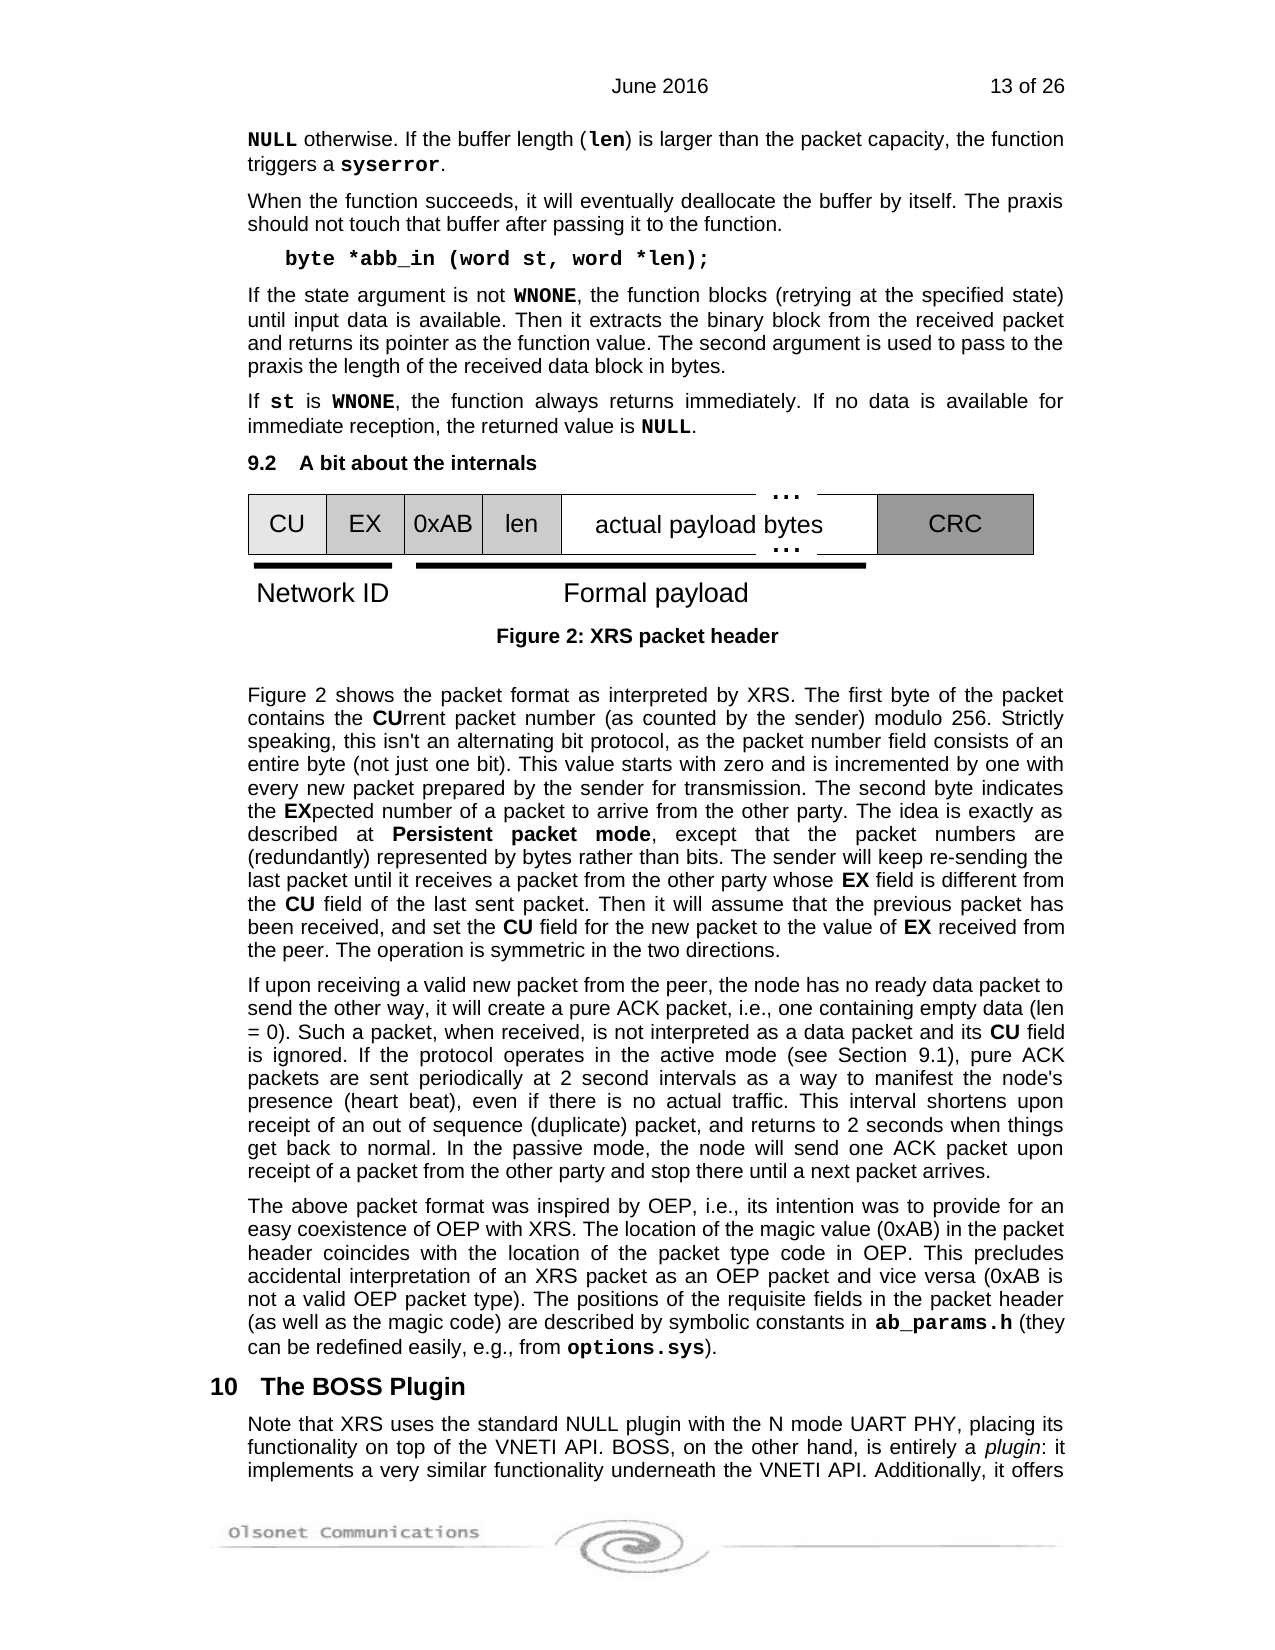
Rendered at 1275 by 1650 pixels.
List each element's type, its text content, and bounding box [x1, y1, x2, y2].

subtitle A bit about the internals [247, 452, 1065, 475]
text The above packet format was inspired by OEP, i.e., its intention was to provide for an easy coexistence of OEP with XRS. The location of the magic value (0xAB) in the packet header coincides with the location of the packet type code in OEP. This precludes accidental interpretation of an XRS packet as an OEP packet and vice versa (0xAB is not a valid OEP packet type). The positions of the requisite fields in the packet header (as well as the magic code) are described by symbolic constants in ab_params.h (they can be redefined easily, e.g., from options.sys). [247, 1194, 1065, 1361]
text Figure 2 shows the packet format as interpreted by XRS. The first byte of the packet contains the CUrrent packet number (as counted by the sender) modulo 256. Strictly speaking, this isn't an alternating bit protocol, as the packet number field consists of an entire byte (not just one bit). This value starts with zero and is incremented by one with every new packet prepared by the sender for transmission. The second byte indicates the EXpected number of a packet to arrive from the other party. The idea is exactly as described at Persistent packet mode, except that the packet numbers are (redundantly) represented by bytes rather than bits. The sender will keep re-sending the last packet until it receives a packet from the other party whose EX field is different from the CU field of the last sent packet. Then it will assume that the previous packet has been received, and set the CU field for the new packet to the value of EX received from the peer. The operation is symmetric in the two directions. [247, 683, 1065, 962]
text Note that XRS uses the standard NULL plugin with the N mode UART PHY, placing its functionality on top of the VNETI API. BOSS, on the other hand, is entirely a plugin: it implements a very similar functionality underneath the VNETI API. Additionally, it offers [247, 1412, 1065, 1482]
picture [210, 1504, 1065, 1596]
text If st is WNONE, the function always returns immediately. If no data is available for immediate reception, the returned value is NULL. [247, 390, 1065, 440]
text When the function succeeds, it will eventually deallocate the buffer by itself. The praxis should not touch that buffer after passing it to the function. [247, 190, 1065, 236]
text If the state argument is not WNONE, the function blocks (retrying at the specified state) until input data is available. Then it extracts the binary block from the received packet and returns its pointer as the function value. The second argument is used to pass to the praxis the length of the received data block in bytes. [247, 283, 1065, 378]
text byte *abb_in (word st, word *len); [285, 248, 1065, 272]
text NULL otherwise. If the buffer length (len) is larger than the packet capacity, the function triggers a syserror. [247, 128, 1065, 178]
text Figure 2: XRS packet header [236, 625, 1039, 648]
text If upon receiving a valid new packet from the peer, the node has no ready data packet to send the other way, it will create a pure ACK packet, i.e., one containing empty data (len = 0). Such a packet, when received, is not interpreted as a data packet and its CU field is ignored. If the protocol operates in the active mode (see Section 9.1), pure ACK packets are sent periodically at 2 second intervals as a way to manifest the node's presence (heart beat), even if there is no actual traffic. This interval shortens upon receipt of an out of sequence (duplicate) packet, and returns to 2 seconds when things get back to normal. In the passive mode, the node will send one ACK packet upon receipt of a packet from the other party and stop there until a next packet arrives. [247, 974, 1065, 1183]
subtitle The BOSS Plugin [210, 1373, 1065, 1401]
